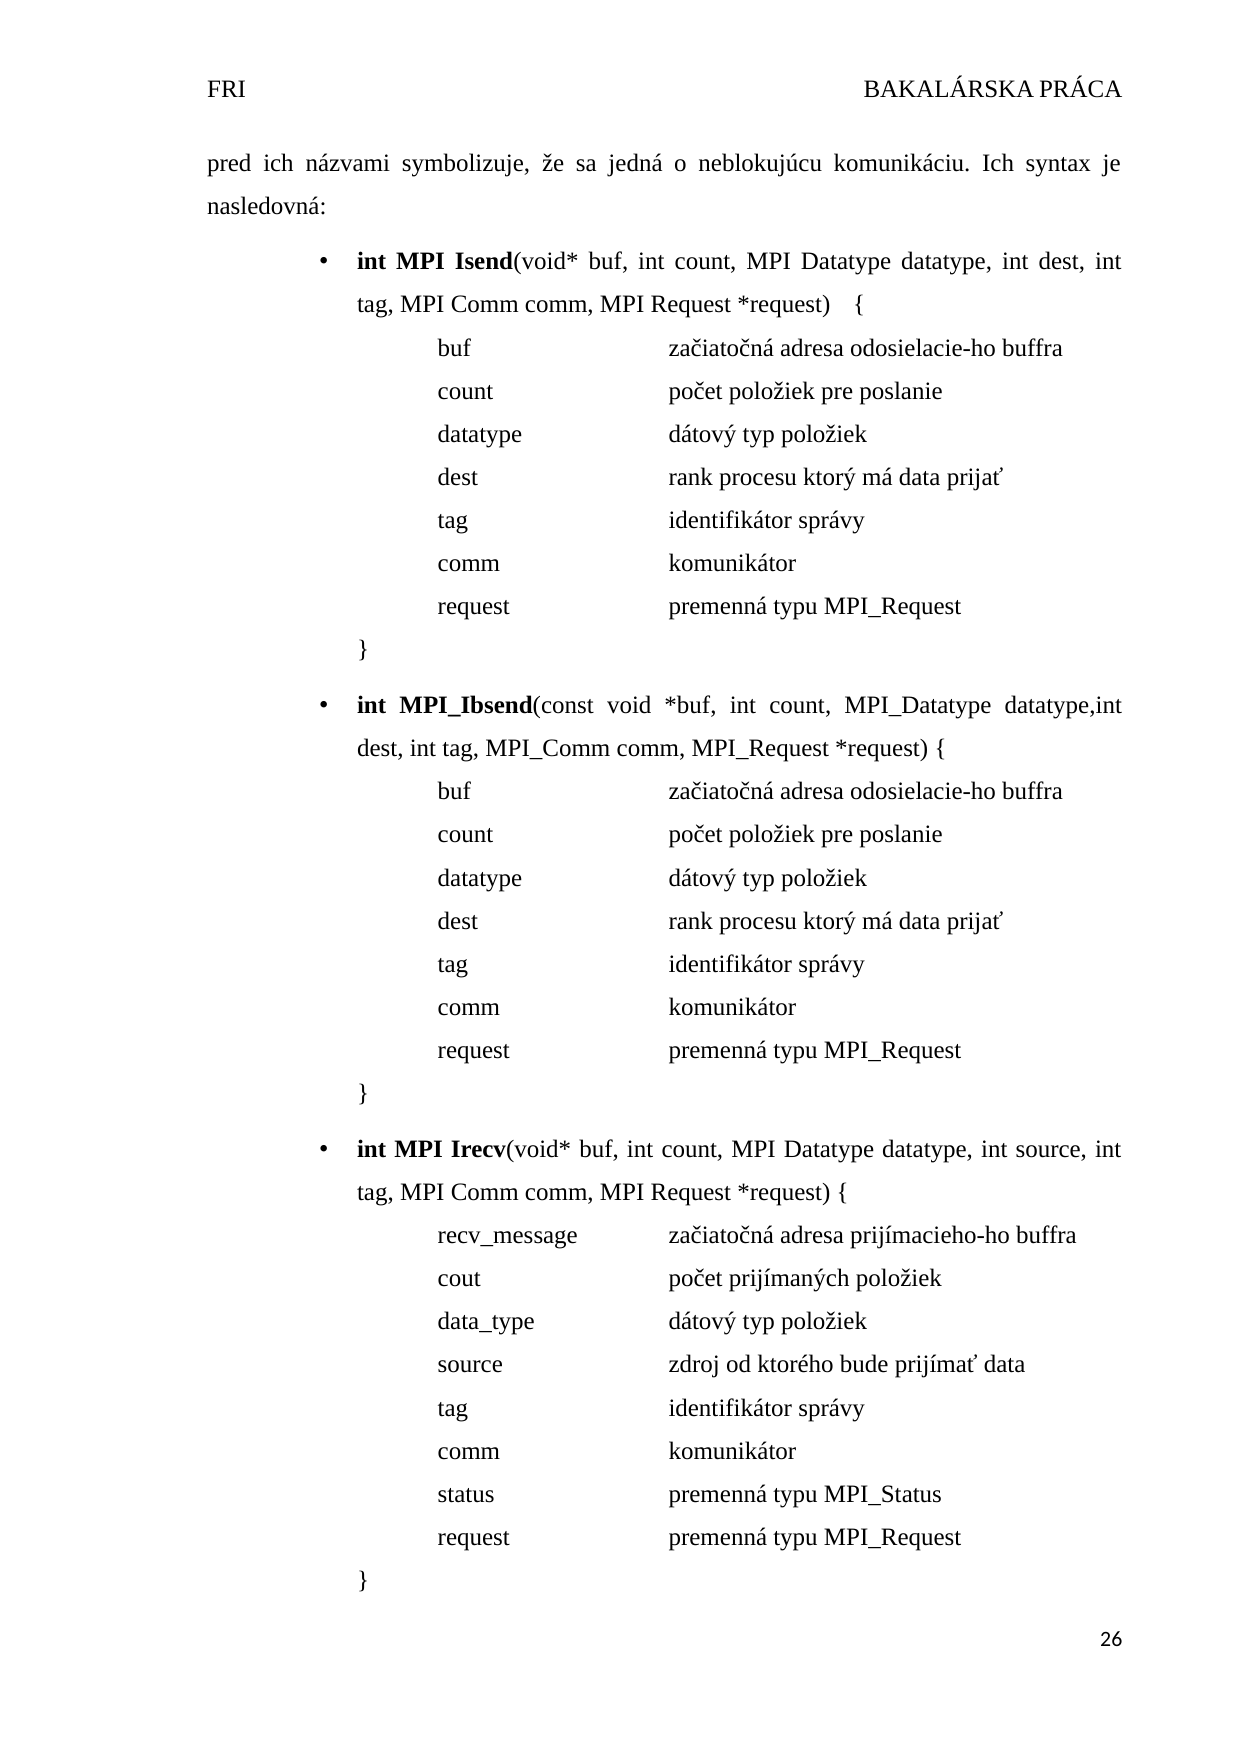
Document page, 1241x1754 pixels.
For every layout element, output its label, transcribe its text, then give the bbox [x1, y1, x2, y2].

text pred ich názvami symbolizuje, že sa jedná o neblokujúcu komunikáciu. Ich syntax je nasledovná: [207, 148, 1122, 219]
list int MPI Irecv(void* buf, int count, MPI Datatype datatype, int source, int tag, MPI Comm comm, MPI Request *request) { recv_message začiatočná adresa prijímacieho-ho buffra cout počet prijímaných položiek data_type dátový typ položiek source zdroj od ktorého bude prijímať data tag identifikátor správy comm komunikátor status premenná typu MPI_Status request premenná typu MPI_Request } [319, 1134, 1122, 1594]
list int MPI_Ibsend(const void *buf, int count, MPI_Datatype datatype,int dest, int tag, MPI_Comm comm, MPI_Request *request) { buf začiatočná adresa odosielacie-ho buffra count počet položiek pre poslanie datatype dátový typ položiek dest rank procesu ktorý má data prijať tag identifikátor správy comm komunikátor request premenná typu MPI_Request } [319, 690, 1122, 1107]
list int MPI Isend(void* buf, int count, MPI Datatype datatype, int dest, int tag, MPI Comm comm, MPI Request *request) { buf začiatočná adresa odosielacie-ho buffra count počet položiek pre poslanie datatype dátový typ položiek dest rank procesu ktorý má data prijať tag identifikátor správy comm komunikátor request premenná typu MPI_Request } [319, 246, 1122, 663]
